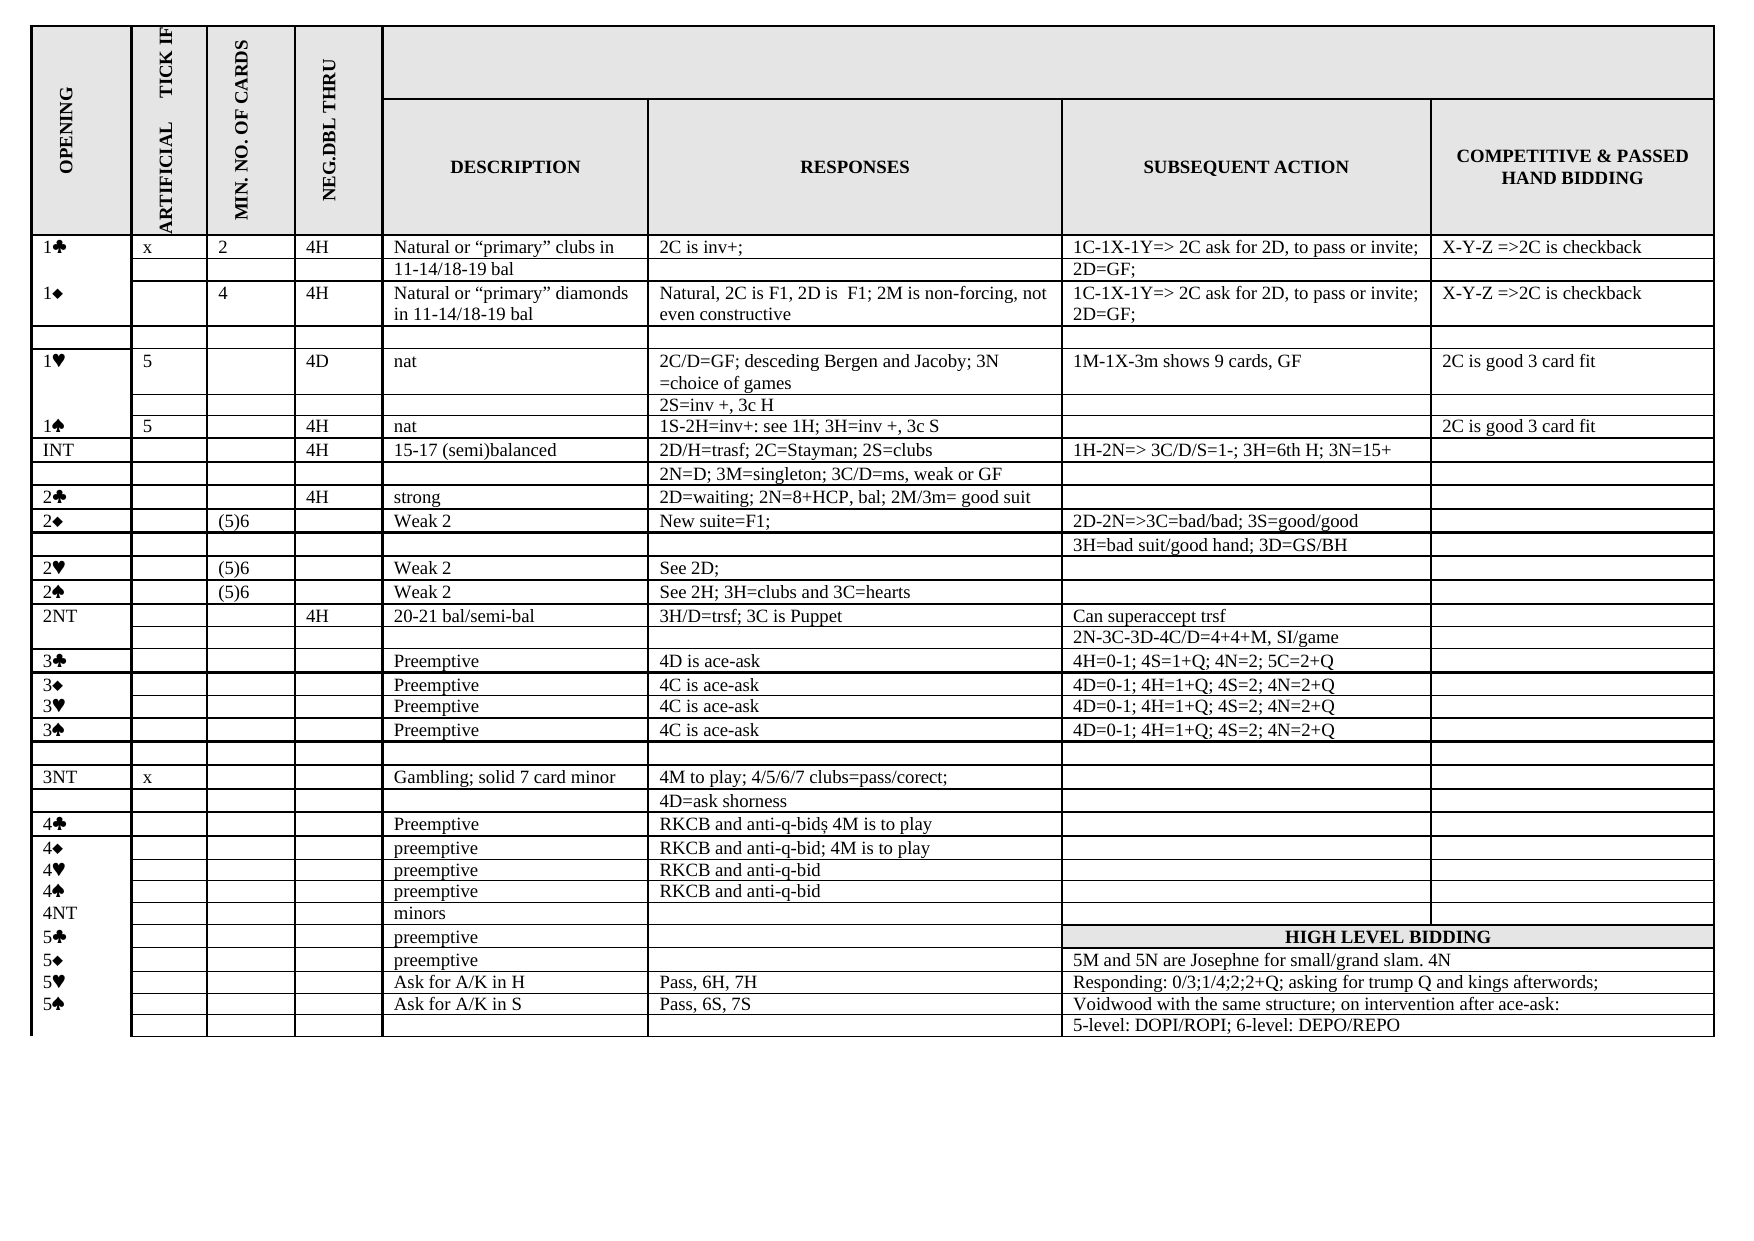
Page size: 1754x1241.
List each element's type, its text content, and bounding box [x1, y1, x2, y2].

table_cell [208, 719, 294, 740]
table_cell [1432, 790, 1713, 811]
table_cell Responding: 0/3;1/4;2;2+Q; asking for trump Q and kings afterwords; [1063, 972, 1713, 992]
table_cell 3 [33, 719, 130, 740]
table_cell [1063, 813, 1430, 835]
table_cell 2C is inv+; [649, 236, 1061, 258]
table_cell 2N=D; 3M=singleton; 3C/D=ms, weak or GF [649, 463, 1061, 484]
table_cell [33, 743, 130, 764]
table_cell [1063, 581, 1430, 602]
table_cell [133, 813, 206, 835]
table_cell [133, 674, 206, 695]
table_cell [208, 486, 294, 508]
table_cell [296, 813, 381, 835]
table_cell [384, 395, 647, 415]
table_cell 4 [208, 282, 294, 325]
table_cell [133, 581, 206, 602]
table_cell [1432, 534, 1713, 555]
table_cell Gambling; solid 7 card minor [384, 766, 647, 788]
table_cell [1432, 327, 1713, 348]
table_cell 1 [33, 236, 130, 258]
table_cell [208, 881, 294, 902]
table_cell Preemptive [384, 649, 647, 671]
table_cell [208, 327, 294, 348]
table_cell 2D=waiting; 2N=8+HCP, bal; 2M/3m= good suit [649, 486, 1061, 508]
table_cell 1 [33, 415, 130, 437]
table_cell RKCB and anti-q-bidș 4M is to play [649, 813, 1061, 835]
table_cell [1432, 259, 1713, 279]
table_cell [208, 605, 294, 626]
table_cell 2D-2N=>3C=bad/bad; 3S=good/good [1063, 510, 1430, 531]
table_cell [208, 813, 294, 835]
table_cell Natural or “primary” diamonds in 11-14/18-19 bal [384, 282, 647, 325]
table_cell 2D/H=trasf; 2C=Stayman; 2S=clubs [649, 439, 1061, 461]
table_cell [33, 394, 130, 415]
table_cell [1432, 696, 1713, 717]
table_cell [384, 790, 647, 811]
table_cell [208, 972, 294, 992]
table_cell [296, 719, 381, 740]
table_cell [208, 903, 294, 923]
table_cell nat [384, 416, 647, 437]
table_cell [133, 627, 206, 648]
table_cell [1432, 649, 1713, 671]
table_cell [133, 994, 206, 1014]
table_cell [133, 719, 206, 740]
table_cell Ask for A/K in H [384, 972, 647, 992]
table_cell [133, 510, 206, 531]
table_cell 2NT [33, 605, 130, 626]
table_cell [649, 534, 1061, 555]
table_cell 4D is ace-ask [649, 649, 1061, 671]
table_cell 4H [296, 282, 381, 325]
table_cell [1432, 581, 1713, 602]
table_cell [133, 605, 206, 626]
table_cell [208, 349, 294, 393]
table_cell [296, 581, 381, 602]
table_cell 2C is good 3 card fit [1432, 349, 1713, 393]
table_cell Pass, 6H, 7H [649, 972, 1061, 992]
table_cell 4C is ace-ask [649, 719, 1061, 740]
table_cell Natural, 2C is F1, 2D is F1; 2M is non-forcing, not even constructive [649, 282, 1061, 325]
table_cell [133, 327, 206, 348]
table_cell [649, 259, 1061, 279]
table_cell RKCB and anti-q-bid [649, 860, 1061, 880]
table_cell X-Y-Z =>2C is checkback [1432, 236, 1713, 258]
table_cell [296, 463, 381, 484]
table_cell 3 [33, 674, 130, 695]
table_cell strong [384, 486, 647, 508]
table_cell [1432, 674, 1713, 695]
table_cell [296, 837, 381, 858]
table_cell [208, 674, 294, 695]
table_cell [133, 925, 206, 947]
table_cell 4D=ask shorness [649, 790, 1061, 811]
table_cell [296, 948, 381, 971]
table_cell [1432, 719, 1713, 740]
table_cell 4 [33, 813, 130, 835]
table_cell [133, 649, 206, 671]
table_cell 1C-1X-1Y=> 2C ask for 2D, to pass or invite; [1063, 236, 1430, 258]
table_cell [133, 790, 206, 811]
table_cell 3NT [33, 766, 130, 788]
table_cell 4C is ace-ask [649, 674, 1061, 695]
table_cell [1432, 463, 1713, 484]
table_cell 3 [33, 650, 130, 671]
table_cell 4 [33, 859, 130, 880]
table_cell [133, 837, 206, 858]
table_cell [133, 486, 206, 508]
table_cell 4H=0-1; 4S=1+Q; 4N=2; 5C=2+Q [1063, 649, 1430, 671]
table_cell [133, 534, 206, 555]
table_cell preemptive [384, 948, 647, 971]
table_cell [208, 790, 294, 811]
table_cell 5-level: DOPI/ROPI; 6-level: DEPO/REPO [1063, 1015, 1713, 1036]
table_cell [296, 925, 381, 947]
table_cell [384, 463, 647, 484]
table_cell 3H=bad suit/good hand; 3D=GS/BH [1063, 534, 1430, 555]
table_cell X-Y-Z =>2C is checkback [1432, 282, 1713, 325]
table_cell 2S=inv +, 3c H [649, 395, 1061, 415]
table_cell 1M-1X-3m shows 9 cards, GF [1063, 349, 1430, 393]
table_cell 3 [33, 695, 130, 717]
table_cell 5 [133, 349, 206, 393]
table_cell [133, 903, 206, 923]
table_cell [133, 557, 206, 579]
table_cell [649, 1015, 1061, 1036]
table_cell preemptive [384, 925, 647, 947]
table_header NEG.DBL THRU [296, 27, 381, 234]
table_cell 1S-2H=inv+: see 1H; 3H=inv +, 3c S [649, 416, 1061, 437]
table_cell [296, 860, 381, 880]
table_cell [1432, 881, 1713, 902]
table_cell [296, 395, 381, 415]
table_cell [649, 925, 1061, 947]
table_cell [1063, 327, 1430, 348]
table_cell [296, 790, 381, 811]
table_cell 3H/D=trsf; 3C is Puppet [649, 605, 1061, 626]
table_cell [296, 534, 381, 555]
table_cell [296, 327, 381, 348]
table_cell 4NT [33, 902, 130, 923]
table_cell (5)6 [208, 581, 294, 602]
table_cell 4H [296, 236, 381, 258]
table_cell [296, 994, 381, 1014]
table_cell [296, 766, 381, 788]
table_cell 4H [296, 439, 381, 461]
table_cell [1063, 790, 1430, 811]
table_cell [208, 627, 294, 648]
table_cell [1432, 813, 1713, 835]
table_cell COMPETITIVE & PASSED HAND BIDDING [1432, 100, 1713, 234]
table_cell DESCRIPTION [384, 100, 647, 234]
table_cell [296, 696, 381, 717]
table_cell [296, 259, 381, 279]
table_cell Preemptive [384, 813, 647, 835]
table_cell [133, 395, 206, 415]
table_cell [208, 743, 294, 764]
table_cell 2D=GF; [1063, 259, 1430, 279]
table_cell 2C is good 3 card fit [1432, 416, 1713, 437]
table_cell [133, 463, 206, 484]
table_cell [1063, 557, 1430, 579]
table_cell [133, 743, 206, 764]
table_cell nat [384, 349, 647, 393]
table_cell 1 [33, 350, 130, 393]
table_cell [296, 627, 381, 648]
table_cell Voidwood with the same structure; on intervention after ace-ask: [1063, 994, 1713, 1014]
table_cell 4D=0-1; 4H=1+Q; 4S=2; 4N=2+Q [1063, 696, 1430, 717]
table_cell [208, 649, 294, 671]
table_cell Weak 2 [384, 581, 647, 602]
table_cell 1C-1X-1Y=> 2C ask for 2D, to pass or invite; 2D=GF; [1063, 282, 1430, 325]
table_cell [133, 439, 206, 461]
table_cell [1063, 837, 1430, 858]
table_cell [1432, 860, 1713, 880]
table_cell [296, 674, 381, 695]
table_cell [649, 903, 1061, 923]
table_cell 5 [33, 947, 130, 971]
table_cell RKCB and anti-q-bid; 4M is to play [649, 837, 1061, 858]
table_cell 1H-2N=> 3C/D/S=1-; 3H=6th H; 3N=15+ [1063, 439, 1430, 461]
table_cell 1 [33, 280, 130, 325]
table_cell See 2D; [649, 557, 1061, 579]
table_cell 5 [33, 993, 130, 1014]
table_cell [384, 327, 647, 348]
table_cell 2N-3C-3D-4C/D=4+4+M, SI/game [1063, 627, 1430, 648]
table_cell [296, 881, 381, 902]
table_cell 4D [296, 349, 381, 393]
table_cell [208, 994, 294, 1014]
table_cell Natural or “primary” clubs in [384, 236, 647, 258]
table_cell Preemptive [384, 696, 647, 717]
table_header MIN. NO. OF CARDS [208, 27, 294, 234]
table_cell [296, 1015, 381, 1036]
table_cell Weak 2 [384, 557, 647, 579]
table_cell [1063, 486, 1430, 508]
table_cell [296, 743, 381, 764]
table_cell Preemptive [384, 674, 647, 695]
table_cell [1432, 766, 1713, 788]
table_cell [1432, 395, 1713, 415]
table_cell 4H [296, 605, 381, 626]
table_header [384, 27, 1713, 98]
table_cell [296, 903, 381, 923]
table_cell [133, 1015, 206, 1036]
table_cell [649, 948, 1061, 971]
table_cell [33, 327, 130, 348]
table_cell [1432, 605, 1713, 626]
table_cell SUBSEQUENT ACTION [1063, 100, 1430, 234]
table_cell [208, 395, 294, 415]
table_cell Ask for A/K in S [384, 994, 647, 1014]
table_cell Can superaccept trsf [1063, 605, 1430, 626]
table_cell [1063, 766, 1430, 788]
table_cell [33, 463, 130, 484]
table_cell 4D=0-1; 4H=1+Q; 4S=2; 4N=2+Q [1063, 674, 1430, 695]
table_cell [133, 860, 206, 880]
table_cell 2 [33, 557, 130, 579]
table_cell INT [33, 439, 130, 461]
table_cell [208, 766, 294, 788]
table_cell [133, 972, 206, 992]
table_cell [33, 258, 130, 279]
table_cell 2 [33, 510, 130, 531]
table_cell HIGH LEVEL BIDDING [1063, 926, 1713, 947]
table_cell Pass, 6S, 7S [649, 994, 1061, 1014]
table_cell [208, 534, 294, 555]
table_cell [1063, 881, 1430, 902]
table_cell [208, 259, 294, 279]
table_cell 5 [33, 971, 130, 992]
table_cell [649, 743, 1061, 764]
table_cell [1432, 439, 1713, 461]
table_cell [1432, 743, 1713, 764]
table_cell 15-17 (semi)balanced [384, 439, 647, 461]
table_cell 5M and 5N are Josephne for small/grand slam. 4N [1063, 949, 1713, 971]
table_cell [296, 649, 381, 671]
table_cell 4 [33, 837, 130, 858]
table_cell 4 [33, 880, 130, 902]
table_cell [384, 1015, 647, 1036]
table_cell [133, 881, 206, 902]
table_cell 5 [133, 416, 206, 437]
table_cell [208, 860, 294, 880]
table_cell RKCB and anti-q-bid [649, 881, 1061, 902]
table_cell [649, 327, 1061, 348]
table_cell [1063, 416, 1430, 437]
table_cell 4H [296, 416, 381, 437]
table_cell [208, 837, 294, 858]
table_cell 2 [33, 486, 130, 508]
table_cell [133, 259, 206, 279]
table_cell 2 [33, 581, 130, 602]
table_header OPENING [33, 27, 130, 234]
table_cell Preemptive [384, 719, 647, 740]
table_cell [208, 696, 294, 717]
table_cell RESPONSES [649, 100, 1061, 234]
table_cell [1432, 486, 1713, 508]
table_cell [208, 439, 294, 461]
table_cell [296, 972, 381, 992]
table_cell Weak 2 [384, 510, 647, 531]
table_cell [1063, 860, 1430, 880]
table_cell [1432, 557, 1713, 579]
table_cell [208, 925, 294, 947]
table_cell [296, 557, 381, 579]
table_cell preemptive [384, 837, 647, 858]
table_cell [33, 1014, 130, 1036]
table_cell [1063, 743, 1430, 764]
table_cell See 2H; 3H=clubs and 3C=hearts [649, 581, 1061, 602]
table_cell [208, 416, 294, 437]
table_cell (5)6 [208, 557, 294, 579]
table_cell [1063, 395, 1430, 415]
table_cell x [133, 236, 206, 258]
table_cell [33, 790, 130, 811]
table_cell 2C/D=GF; desceding Bergen and Jacoby; 3N =choice of games [649, 349, 1061, 393]
table_cell [208, 948, 294, 971]
table_cell [208, 1015, 294, 1036]
table_cell 2 [208, 236, 294, 258]
table_cell 20-21 bal/semi-bal [384, 605, 647, 626]
table_cell [384, 627, 647, 648]
table_cell [208, 463, 294, 484]
table_cell [1432, 837, 1713, 858]
table_cell New suite=F1; [649, 510, 1061, 531]
table_cell [649, 627, 1061, 648]
table_cell [296, 510, 381, 531]
table_cell (5)6 [208, 510, 294, 531]
table_cell 4M to play; 4/5/6/7 clubs=pass/corect; [649, 766, 1061, 788]
table_cell [33, 626, 130, 648]
table_cell [33, 534, 130, 555]
table_cell [133, 696, 206, 717]
table_cell minors [384, 903, 647, 923]
table_cell [133, 948, 206, 971]
table_cell 4C is ace-ask [649, 696, 1061, 717]
table_cell 5 [33, 924, 130, 947]
table_cell 4D=0-1; 4H=1+Q; 4S=2; 4N=2+Q [1063, 719, 1430, 740]
table_cell [1432, 627, 1713, 648]
table_cell 4H [296, 486, 381, 508]
table_cell [1432, 903, 1713, 923]
table_cell [384, 743, 647, 764]
table_cell [1063, 463, 1430, 484]
table_cell x [133, 766, 206, 788]
table_cell [384, 534, 647, 555]
table_cell preemptive [384, 881, 647, 902]
table_cell [1432, 510, 1713, 531]
table_cell 11-14/18-19 bal [384, 259, 647, 279]
table_cell [133, 282, 206, 325]
table_cell [1063, 903, 1430, 923]
table_cell preemptive [384, 860, 647, 880]
table_header TICK IF ARTIFICIAL [133, 27, 206, 234]
